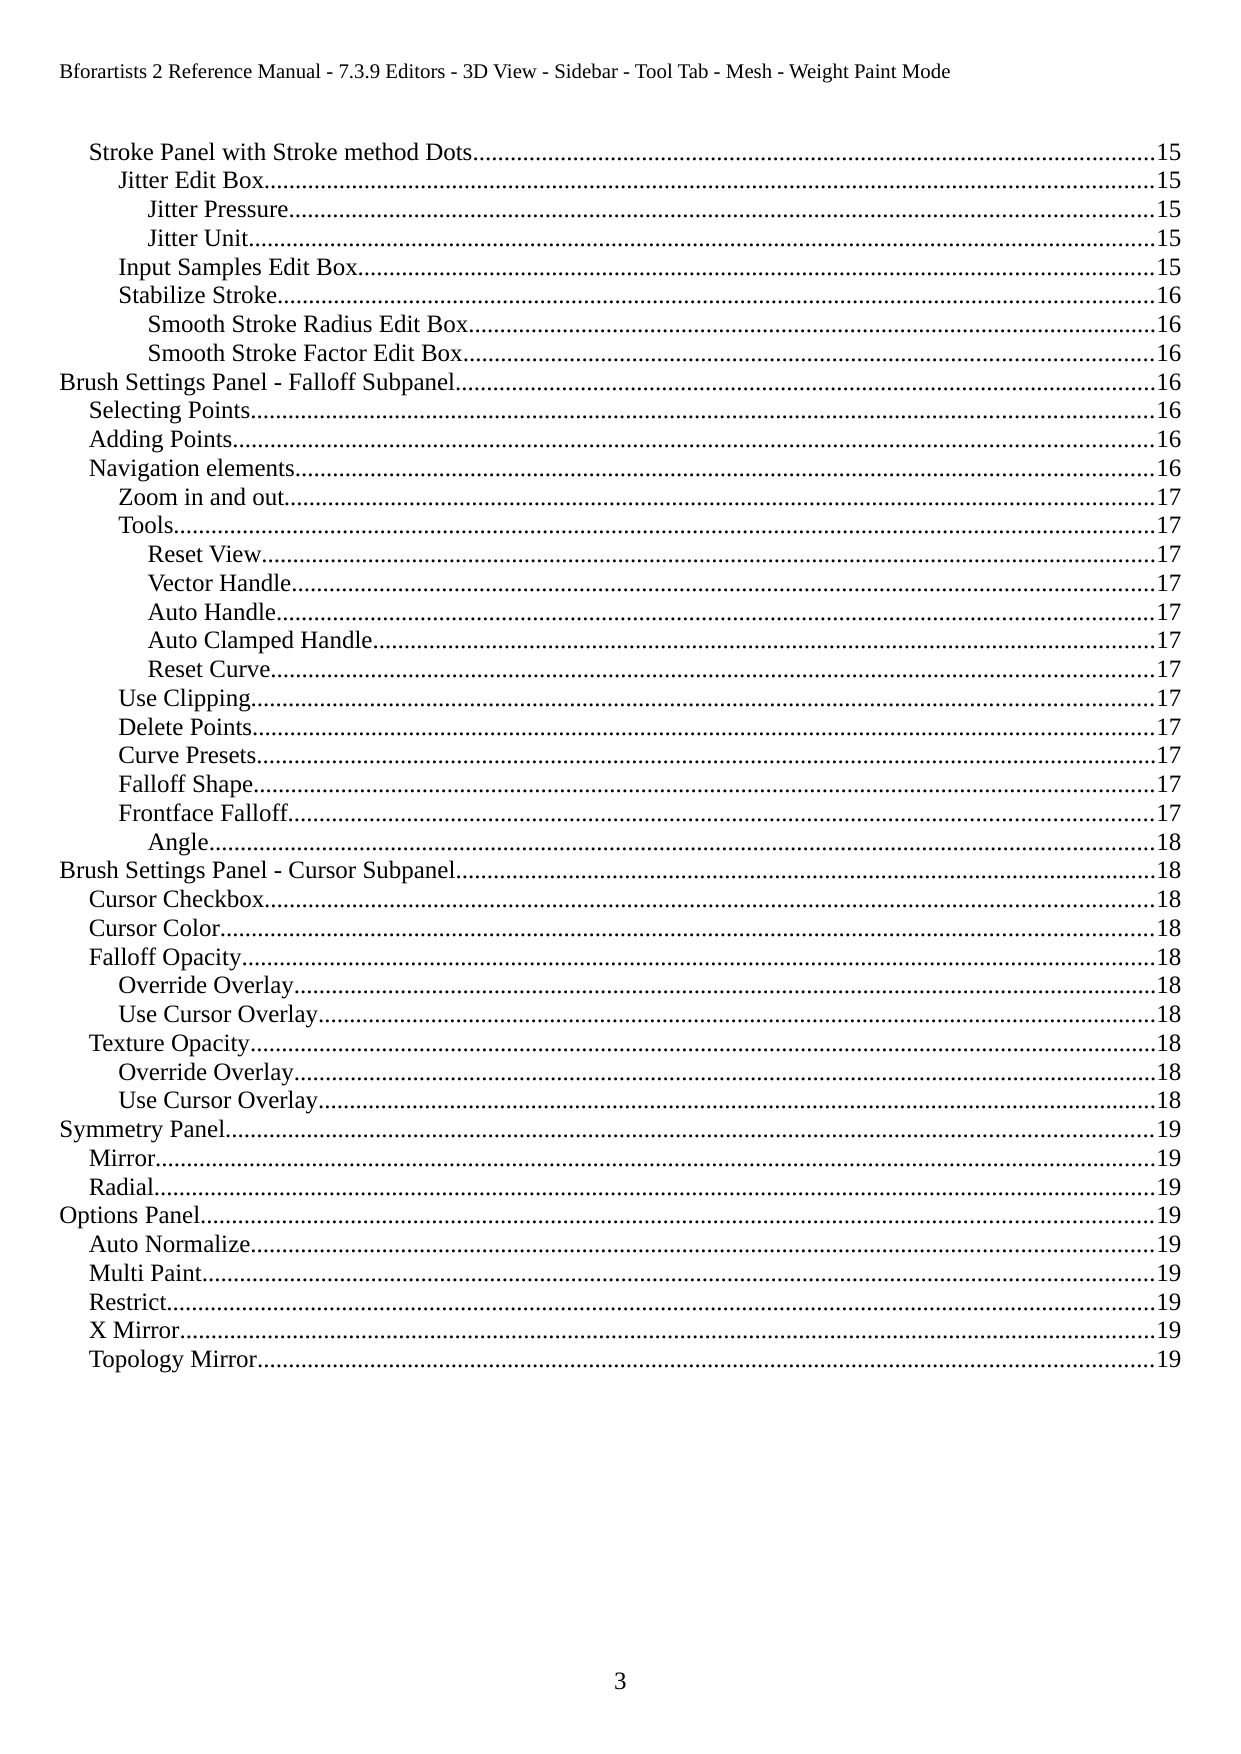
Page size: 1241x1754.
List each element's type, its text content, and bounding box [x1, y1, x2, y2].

text Reset Curve 17 [147, 654, 1181, 683]
text Adding Points 16 [88, 424, 1181, 453]
text Selecting Points 16 [88, 395, 1181, 424]
text Use Cursor Overlay 18 [118, 1085, 1181, 1114]
text Brush Settings Panel - Cursor Subpanel 18 [59, 855, 1181, 884]
text Topology Mirror 19 [88, 1344, 1181, 1373]
text Symmetry Panel 19 [59, 1114, 1181, 1143]
text X Mirror 19 [88, 1315, 1181, 1344]
text Jitter Edit Box 15 [118, 165, 1181, 194]
text Radial 19 [88, 1172, 1181, 1200]
text Reset View 17 [147, 539, 1181, 568]
text Tools 17 [118, 510, 1181, 539]
text Falloff Shape 17 [118, 769, 1181, 798]
text Jitter Unit 15 [147, 223, 1181, 252]
text Smooth Stroke Radius Edit Box 16 [147, 309, 1181, 338]
text Restrict 19 [88, 1287, 1181, 1315]
text Jitter Pressure 15 [147, 194, 1181, 223]
text Delete Points 17 [118, 712, 1181, 740]
text Auto Normalize 19 [88, 1229, 1181, 1258]
text Use Clipping 17 [118, 683, 1181, 712]
text Stroke Panel with Stroke method Dots 15 [88, 137, 1181, 165]
text Falloff Opacity 18 [88, 942, 1181, 970]
text Mirror 19 [88, 1143, 1181, 1172]
text Multi Paint 19 [88, 1258, 1181, 1287]
text Cursor Checkbox 18 [88, 884, 1181, 913]
text Input Samples Edit Box 15 [118, 252, 1181, 280]
text Angle 18 [147, 827, 1181, 855]
text Smooth Stroke Factor Edit Box 16 [147, 338, 1181, 367]
text Options Panel 19 [59, 1200, 1181, 1229]
text Stabilize Stroke 16 [118, 280, 1181, 309]
text Frontface Falloff 17 [118, 798, 1181, 827]
text Curve Presets 17 [118, 740, 1181, 769]
text Navigation elements 16 [88, 453, 1181, 482]
text Brush Settings Panel - Falloff Subpanel 16 [59, 367, 1181, 395]
text Cursor Color 18 [88, 913, 1181, 942]
text Override Overlay 18 [118, 1057, 1181, 1085]
text Zoom in and out 17 [118, 482, 1181, 510]
text Auto Clamped Handle 17 [147, 625, 1181, 654]
text Override Overlay 18 [118, 970, 1181, 999]
text Vector Handle 17 [147, 568, 1181, 597]
text Texture Opacity 18 [88, 1028, 1181, 1057]
text Auto Handle 17 [147, 597, 1181, 625]
text Use Cursor Overlay 18 [118, 999, 1181, 1028]
